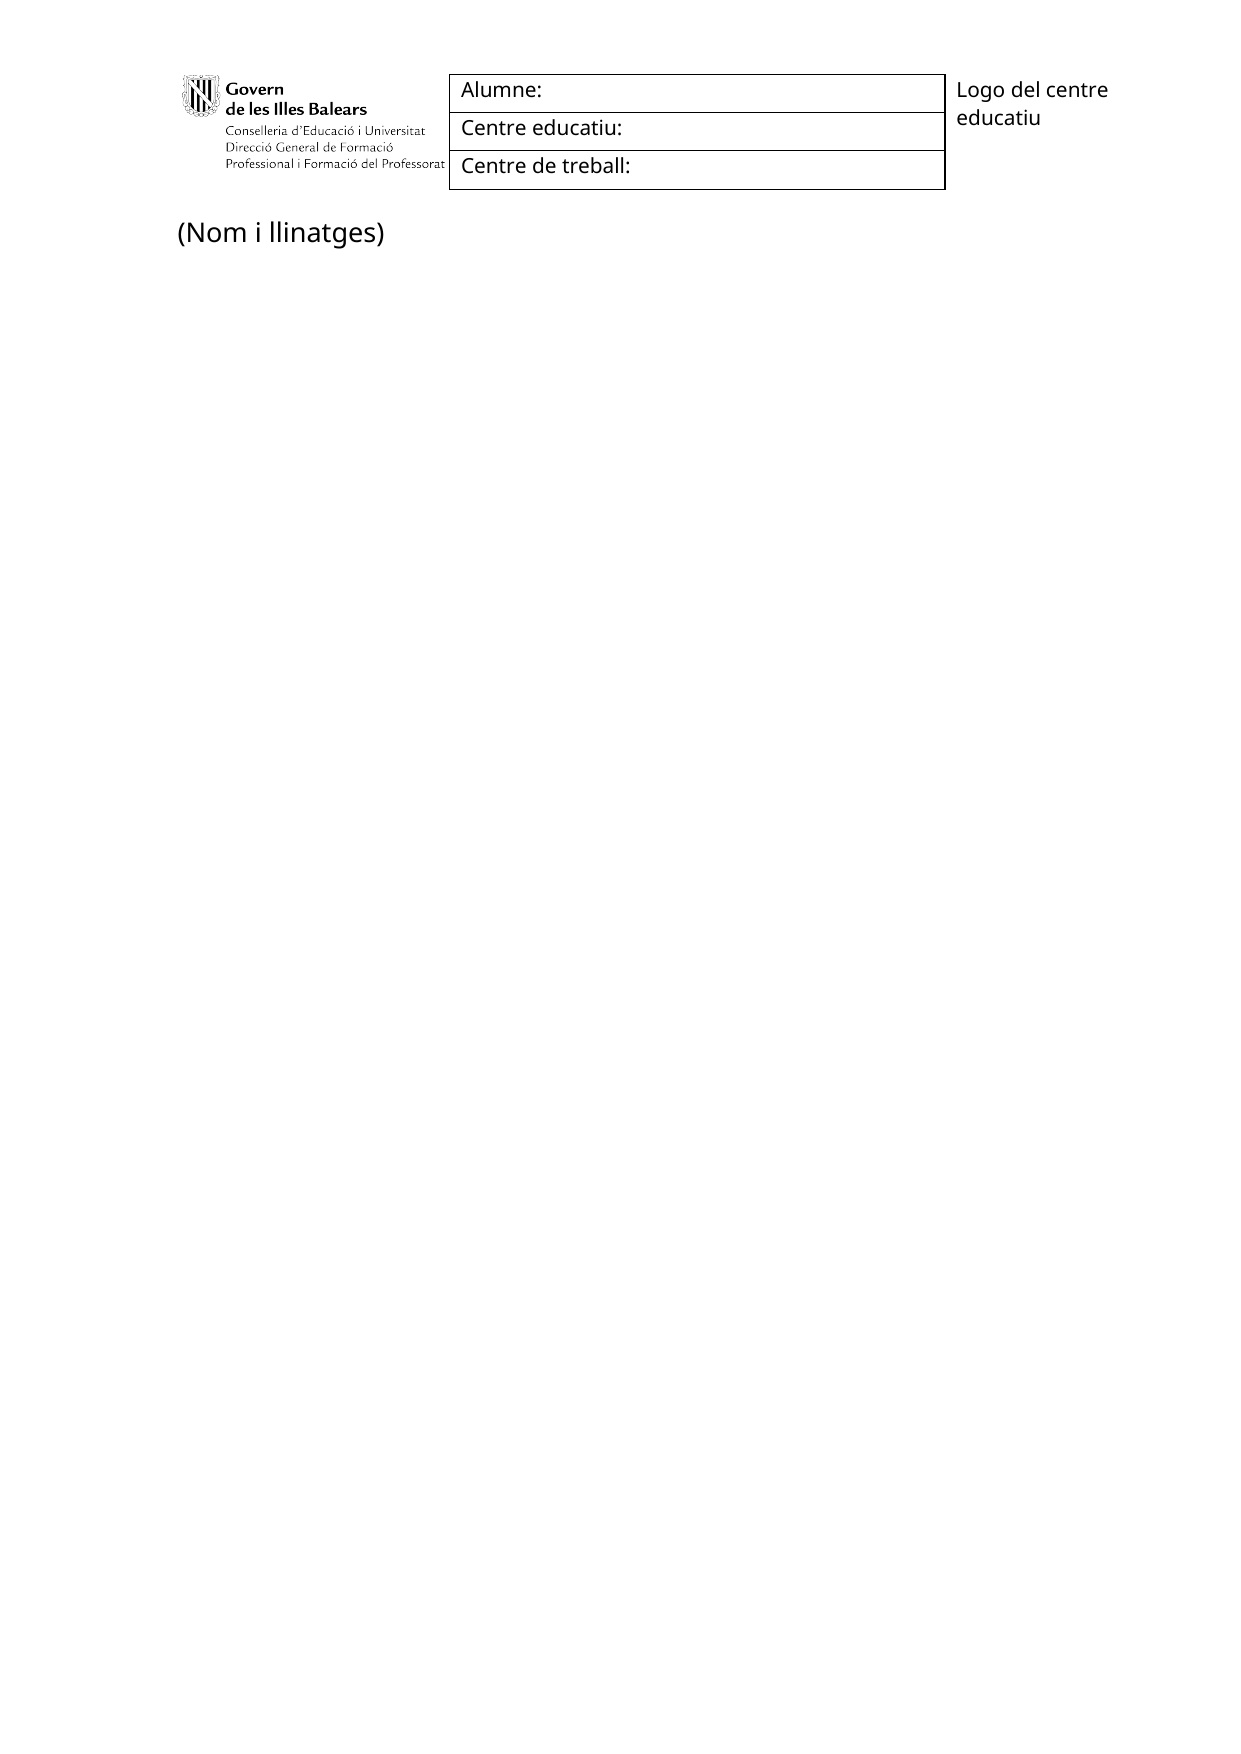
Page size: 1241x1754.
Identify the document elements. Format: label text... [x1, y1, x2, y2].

picture [182, 75, 445, 168]
text (Nom i llinatges) [177, 213, 1122, 250]
